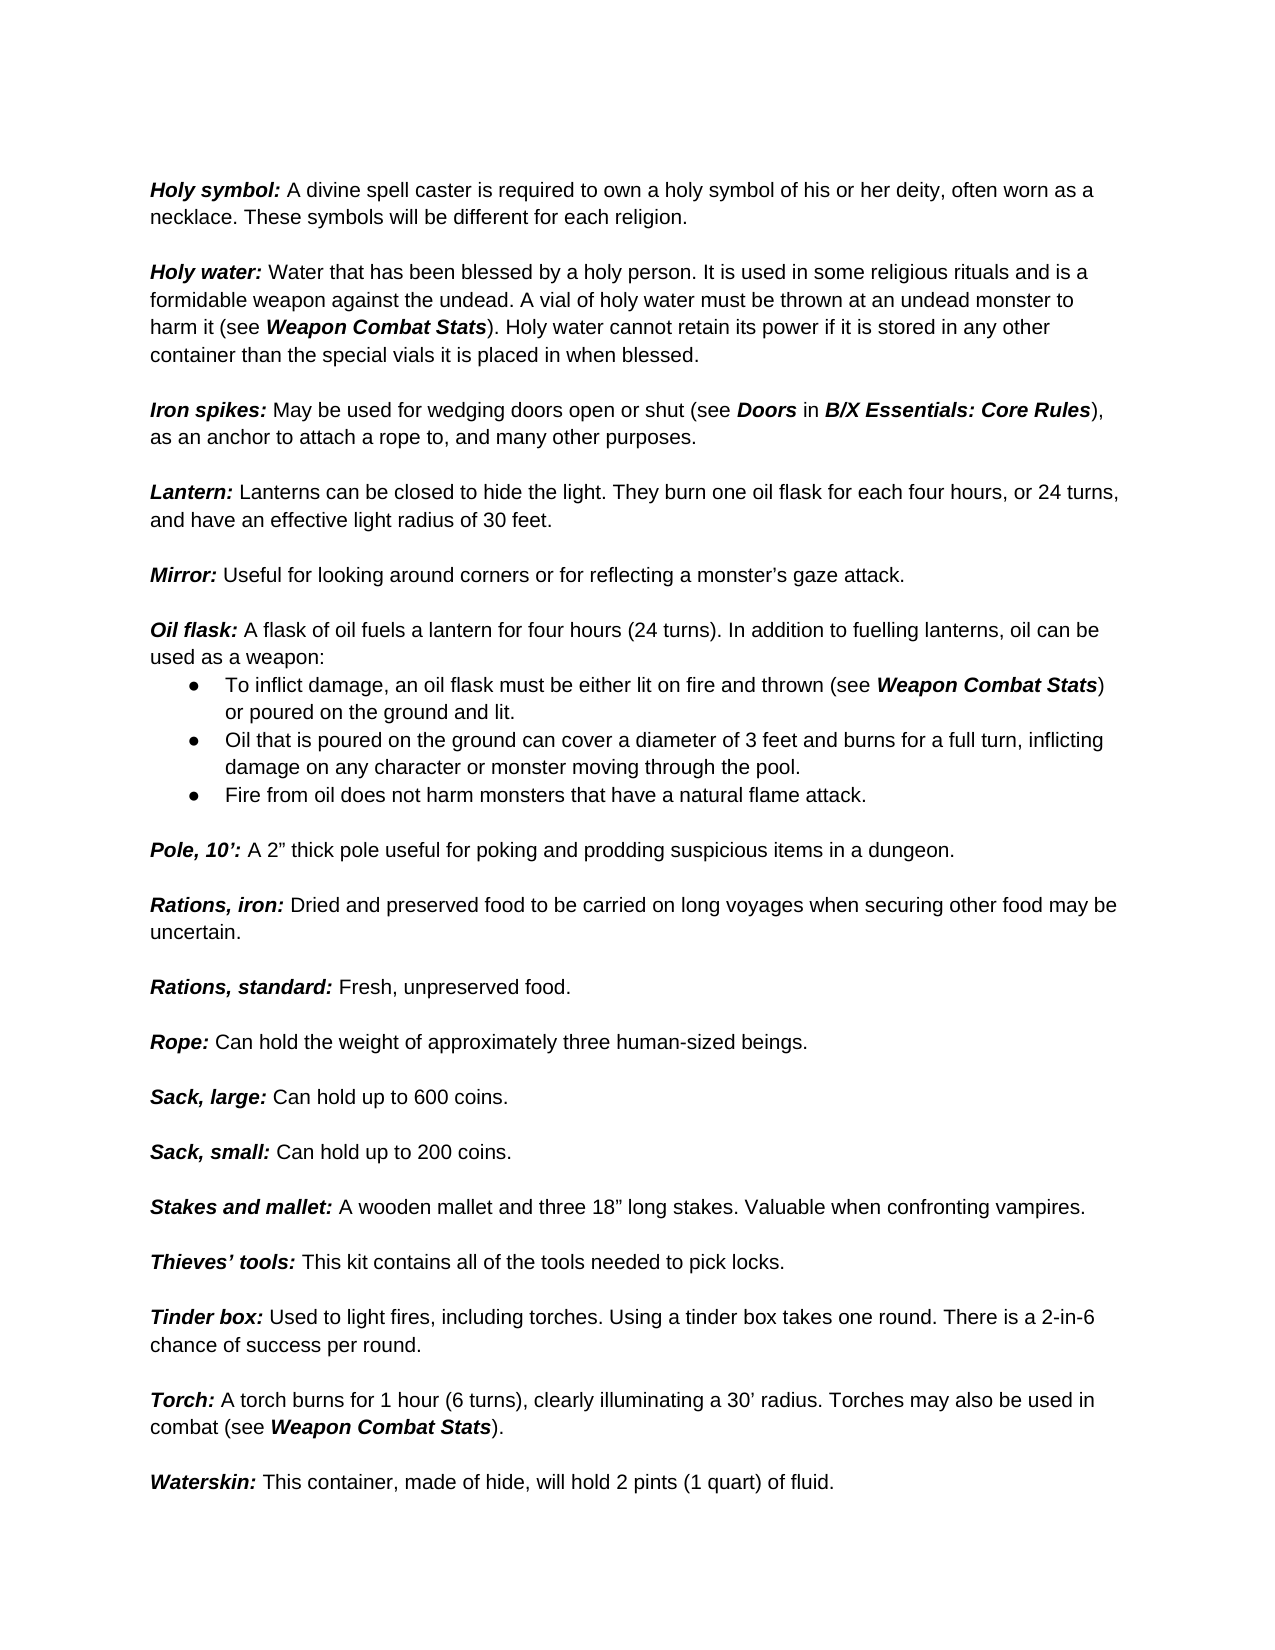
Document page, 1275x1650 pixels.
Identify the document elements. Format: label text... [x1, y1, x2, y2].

text Sack, small: Can hold up to 200 coins. [150, 1140, 1125, 1164]
text Mirror: Useful for looking around corners or for reflecting a monster’s gaze attack. [150, 562, 1125, 586]
text Sack, large: Can hold up to 600 coins. [150, 1085, 1125, 1109]
text Thieves’ tools: This kit contains all of the tools needed to pick locks. [150, 1250, 1125, 1274]
text Stakes and mallet: A wooden mallet and three 18” long stakes. Valuable when confronting vampires. [150, 1195, 1125, 1219]
text Waterskin: This container, made of hide, will hold 2 pints (1 quart) of fluid. [150, 1470, 1125, 1494]
list To inflict damage, an oil flask must be either lit on fire and thrown (see Weapon Combat Stats) or poured on the ground and lit. [187, 672, 1125, 724]
text Rations, iron: Dried and preserved food to be carried on long voyages when securing other food may be uncertain. [150, 892, 1125, 944]
list Oil that is poured on the ground can cover a diameter of 3 feet and burns for a full turn, inflicting damage on any character or monster moving through the pool. [187, 727, 1125, 779]
list Fire from oil does not harm monsters that have a natural flame attack. [187, 782, 1125, 806]
text Pole, 10’: A 2” thick pole useful for poking and prodding suspicious items in a dungeon. [150, 837, 1125, 861]
text Holy water: Water that has been blessed by a holy person. It is used in some religious rituals and is a formidable weapon against the undead. A vial of holy water must be thrown at an undead monster to harm it (see Weapon Combat Stats). Holy water cannot retain its power if it is stored in any other container than the special vials it is placed in when blessed. [150, 260, 1125, 366]
text Torch: A torch burns for 1 hour (6 turns), clearly illuminating a 30’ radius. Torches may also be used in combat (see Weapon Combat Stats). [150, 1387, 1125, 1439]
text Tinder box: Used to light fires, including torches. Using a tinder box takes one round. There is a 2-in-6 chance of success per round. [150, 1305, 1125, 1356]
text Lantern: Lanterns can be closed to hide the light. They burn one oil flask for each four hours, or 24 turns, and have an effective light radius of 30 feet. [150, 480, 1125, 531]
text Rope: Can hold the weight of approximately three human-sized beings. [150, 1030, 1125, 1054]
text Oil flask: A flask of oil fuels a lantern for four hours (24 turns). In addition to fuelling lanterns, oil can be used as a weapon: [150, 617, 1125, 669]
text Iron spikes: May be used for wedging doors open or shut (see Doors in B/X Essentials: Core Rules), as an anchor to attach a rope to, and many other purposes. [150, 397, 1125, 449]
text Holy symbol: A divine spell caster is required to own a holy symbol of his or her deity, often worn as a necklace. These symbols will be different for each religion. [150, 177, 1125, 229]
text Rations, standard: Fresh, unpreserved food. [150, 975, 1125, 999]
